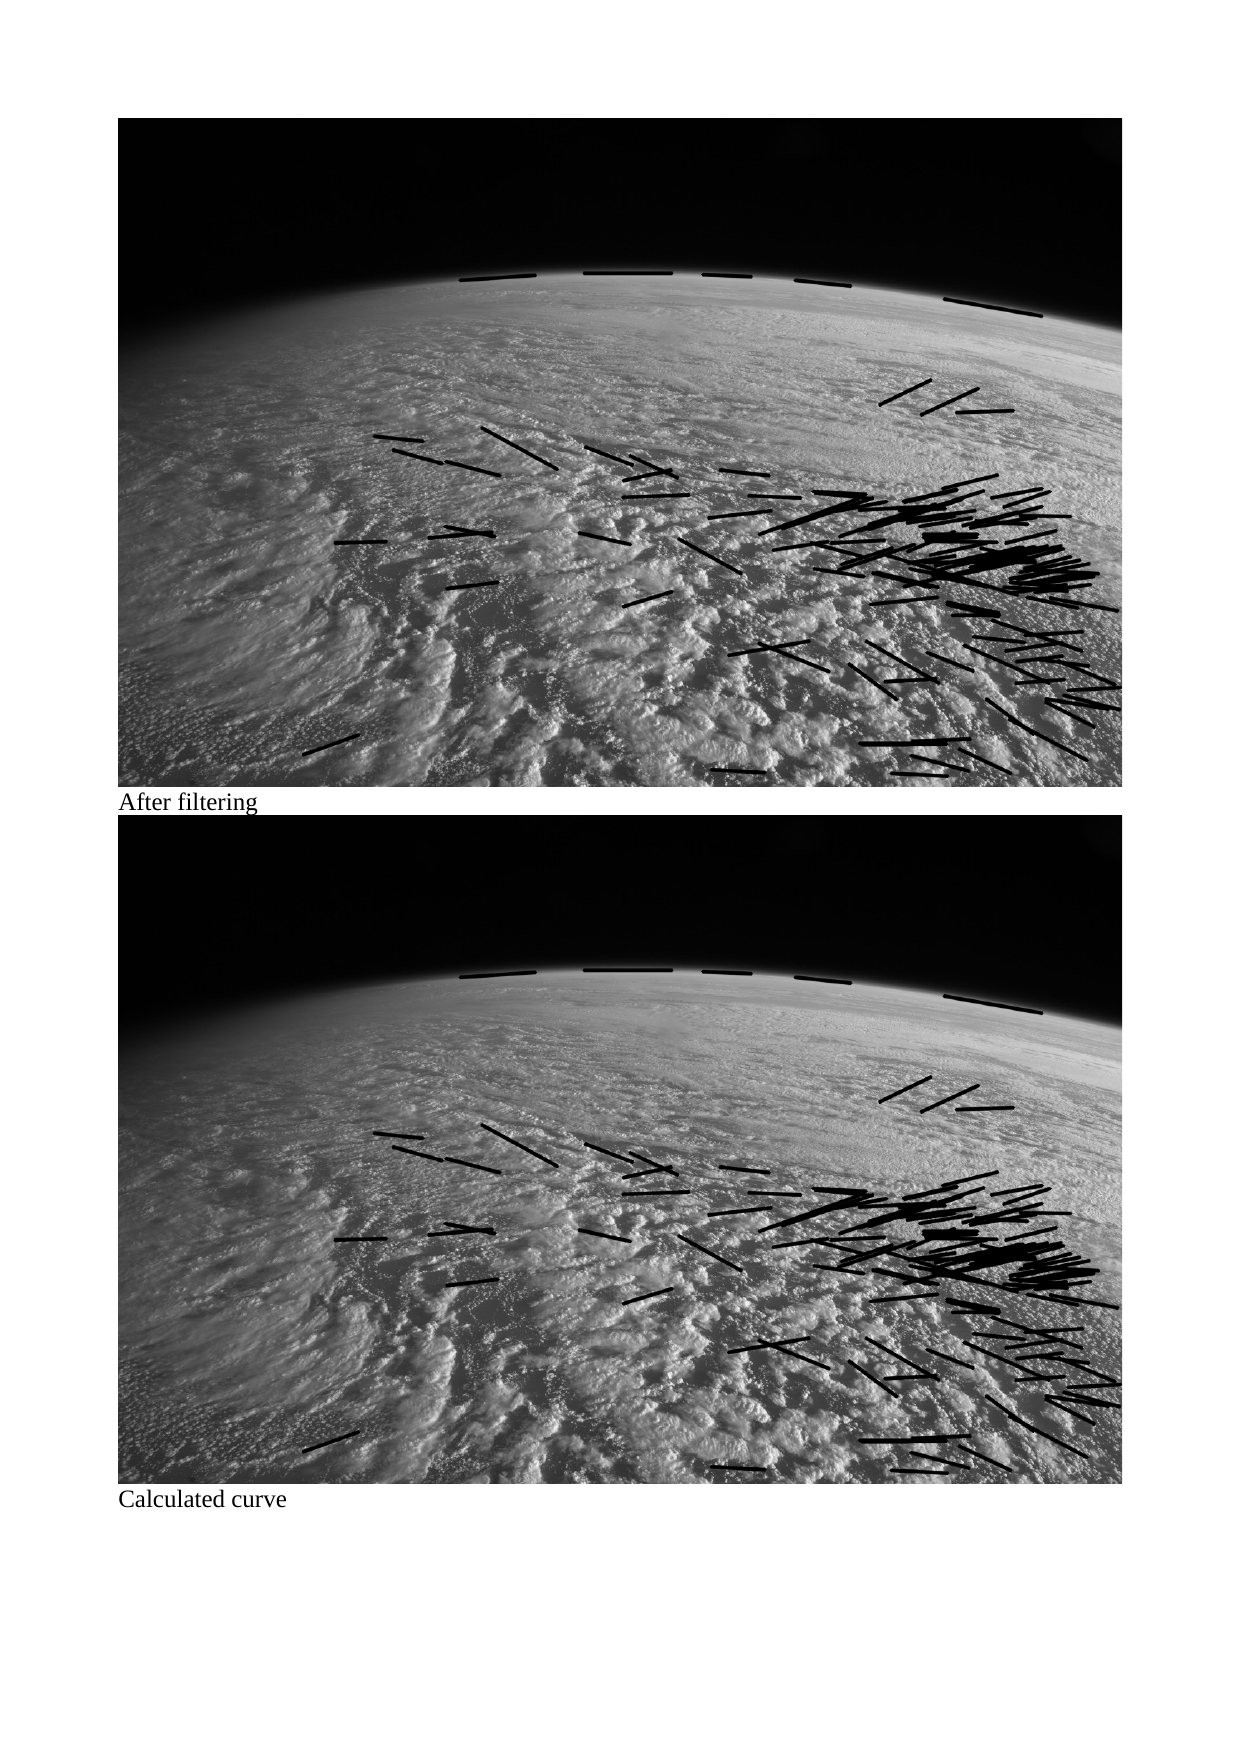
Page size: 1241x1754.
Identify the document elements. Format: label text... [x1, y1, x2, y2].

text Calculated curve [118, 1484, 1122, 1513]
text After filtering [118, 787, 1122, 815]
picture [118, 815, 1123, 1484]
picture [118, 118, 1123, 787]
